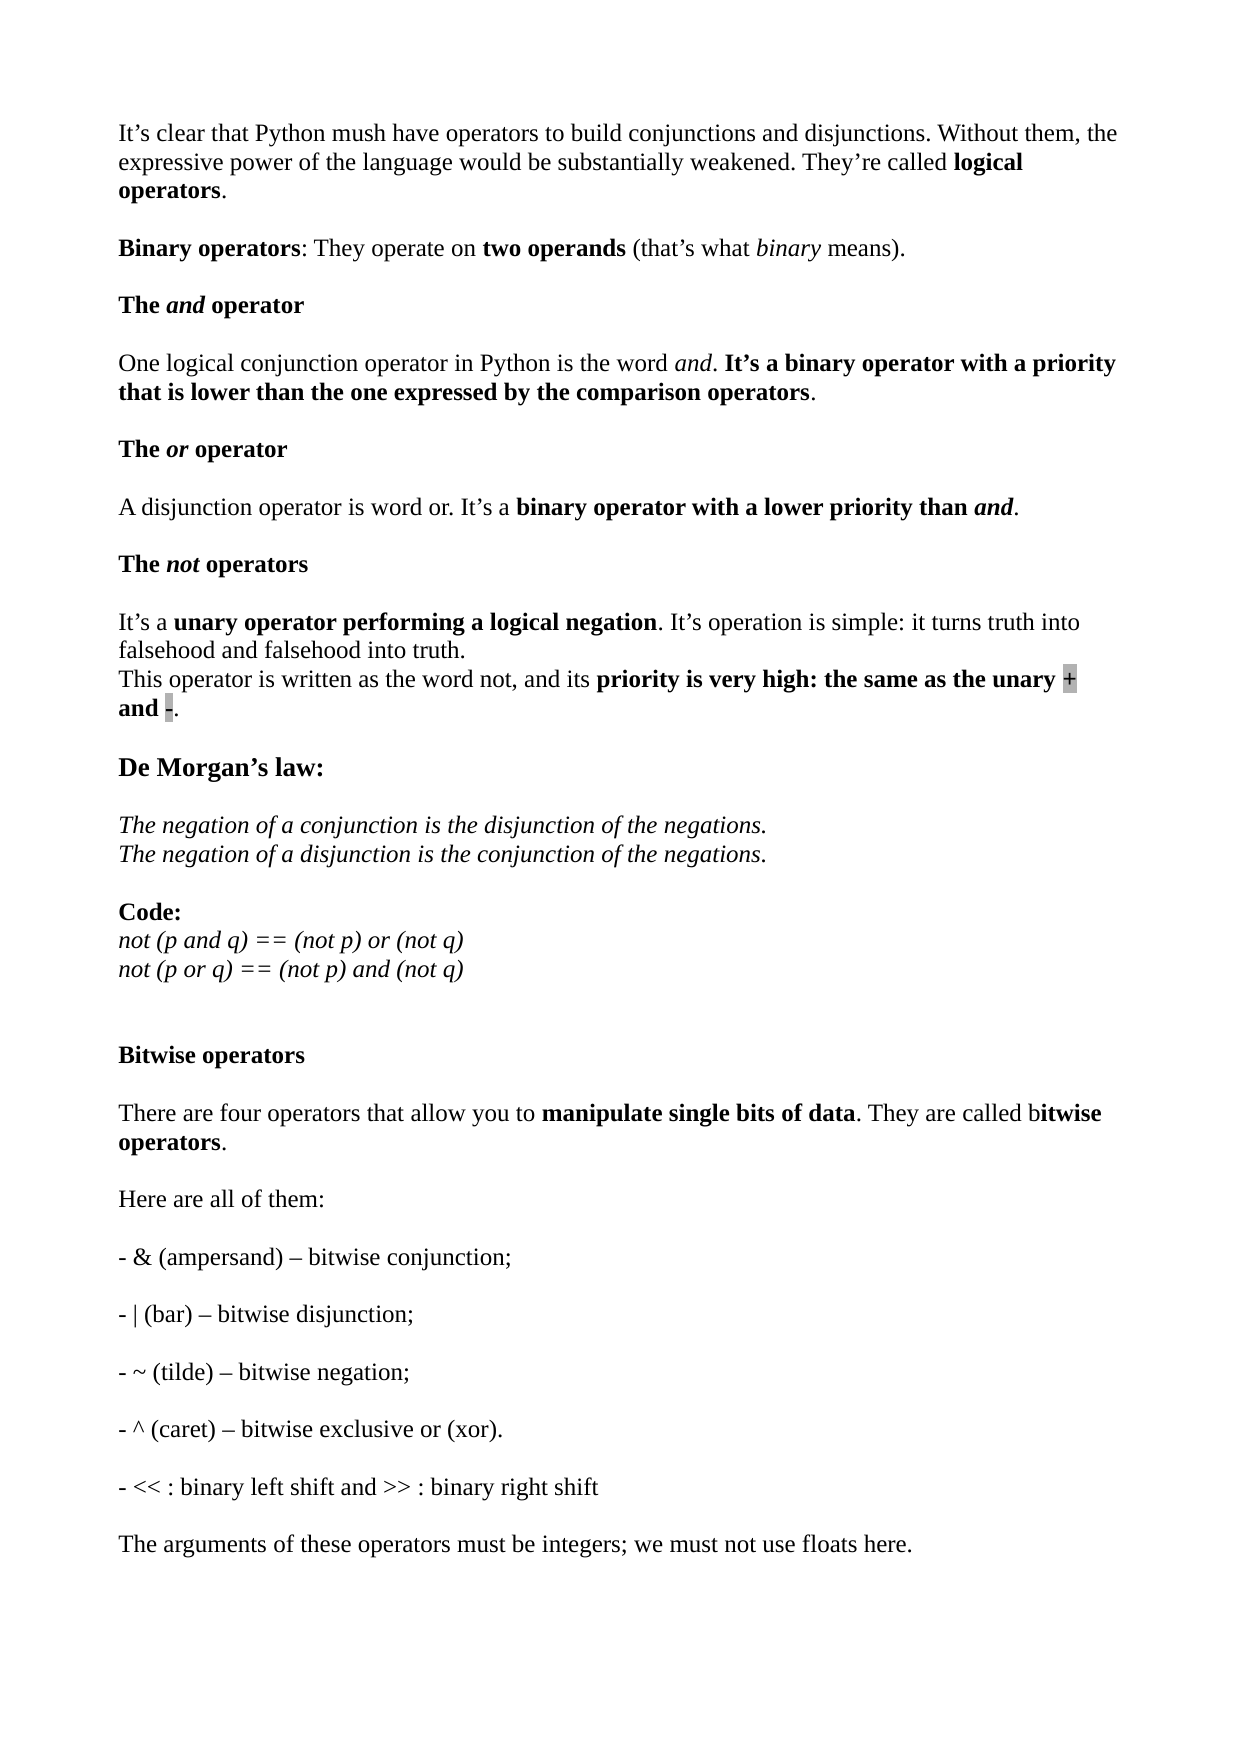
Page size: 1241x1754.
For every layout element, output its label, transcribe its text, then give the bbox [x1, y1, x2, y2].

text One logical conjunction operator in Python is the word and. It’s a binary operator with a priority that is lower than the one expressed by the comparison operators. [118, 348, 1122, 406]
text The arguments of these operators must be integers; we must not use floats here. [118, 1529, 1122, 1558]
text Bitwise operators [118, 1041, 1122, 1069]
text Code: [118, 897, 1122, 926]
text - ^ (caret) – bitwise exclusive or (xor). [118, 1414, 1122, 1443]
text not (p or q) == (not p) and (not q) [118, 954, 1122, 983]
text The negation of a conjunction is the disjunction of the negations. [118, 811, 1122, 839]
text - & (ampersand) – bitwise conjunction; [118, 1242, 1122, 1271]
text The negation of a disjunction is the conjunction of the negations. [118, 839, 1122, 868]
text It’s clear that Python mush have operators to build conjunctions and disjunctions. Without them, the expressive power of the language would be substantially weakened. They’re called logical operators. [118, 118, 1122, 204]
text De Morgan’s law: [118, 751, 1122, 782]
text not (p and q) == (not p) or (not q) [118, 926, 1122, 954]
text Here are all of them: [118, 1184, 1122, 1213]
text The and operator [118, 291, 1122, 319]
text A disjunction operator is word or. It’s a binary operator with a lower priority than and. [118, 492, 1122, 521]
text There are four operators that allow you to manipulate single bits of data. They are called bitwise operators. [118, 1098, 1122, 1156]
text - << : binary left shift and >> : binary right shift [118, 1472, 1122, 1501]
text - | (bar) – bitwise disjunction; [118, 1299, 1122, 1328]
text This operator is written as the word not, and its priority is very high: the same as the unary + and -. [118, 664, 1122, 722]
text The or operator [118, 434, 1122, 463]
text The not operators [118, 549, 1122, 578]
text It’s a unary operator performing a logical negation. It’s operation is simple: it turns truth into falsehood and falsehood into truth. [118, 607, 1122, 664]
text Binary operators: They operate on two operands (that’s what binary means). [118, 233, 1122, 262]
text - ~ (tilde) – bitwise negation; [118, 1357, 1122, 1386]
